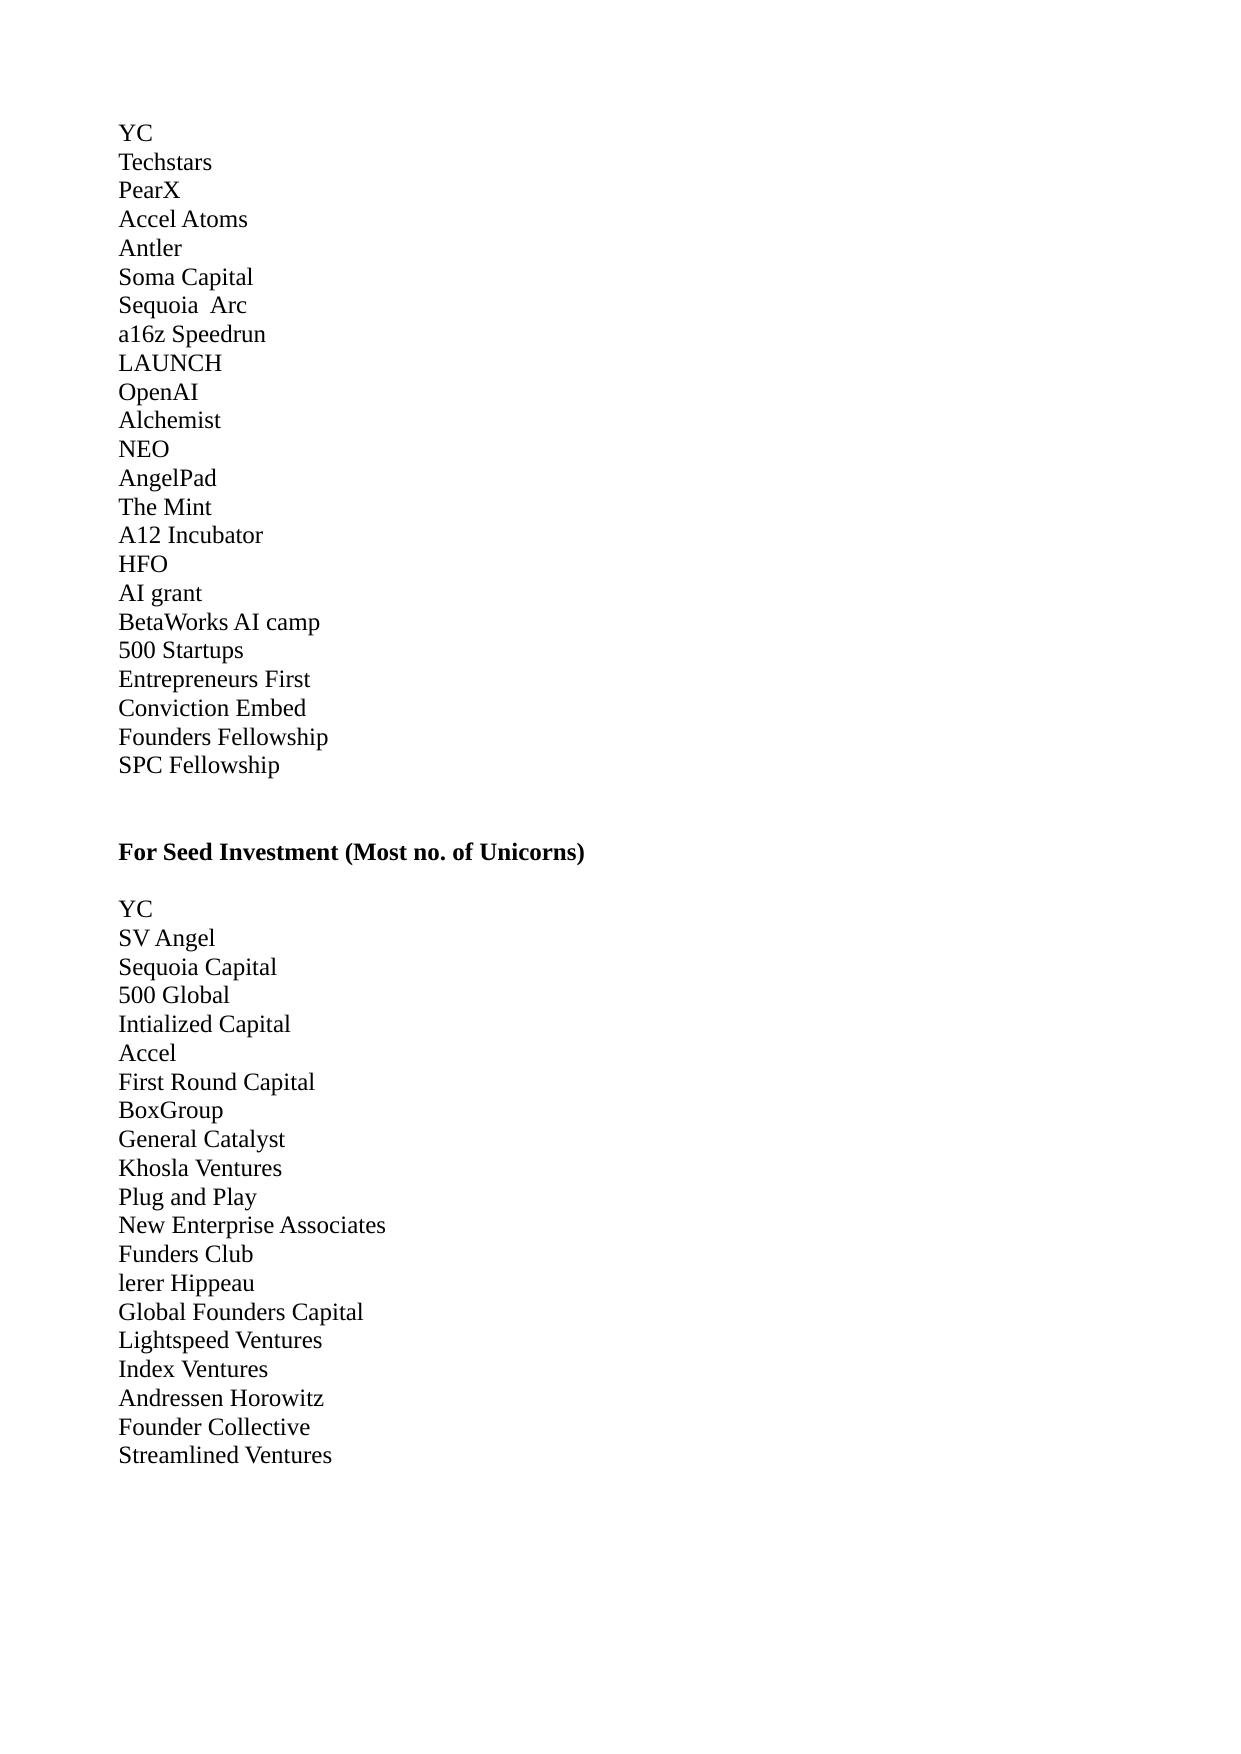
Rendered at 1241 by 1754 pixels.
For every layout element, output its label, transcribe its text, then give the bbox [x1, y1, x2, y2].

text Conviction Embed [118, 693, 1122, 722]
text Plug and Play [118, 1182, 1122, 1211]
text Alchemist [118, 406, 1122, 434]
text LAUNCH [118, 348, 1122, 377]
text Antler [118, 233, 1122, 262]
text The Mint [118, 492, 1122, 521]
text For Seed Investment (Most no. of Unicorns) [118, 837, 1122, 866]
text BoxGroup [118, 1096, 1122, 1124]
text a16z Speedrun [118, 319, 1122, 348]
text 500 Startups [118, 636, 1122, 664]
text Andressen Horowitz [118, 1383, 1122, 1412]
text Index Ventures [118, 1354, 1122, 1383]
text Sequoia Capital [118, 952, 1122, 981]
text SPC Fellowship [118, 751, 1122, 779]
text NEO [118, 434, 1122, 463]
text PearX [118, 176, 1122, 204]
text Lightspeed Ventures [118, 1326, 1122, 1354]
text OpenAI [118, 377, 1122, 406]
text Intialized Capital [118, 1009, 1122, 1038]
text SV Angel [118, 923, 1122, 952]
text AI grant [118, 578, 1122, 607]
text AngelPad [118, 463, 1122, 492]
text Accel Atoms [118, 204, 1122, 233]
text Founders Fellowship [118, 722, 1122, 751]
text YC [118, 118, 1122, 147]
text General Catalyst [118, 1124, 1122, 1153]
text Soma Capital [118, 262, 1122, 291]
text lerer Hippeau [118, 1268, 1122, 1297]
text Techstars [118, 147, 1122, 176]
text 500 Global [118, 981, 1122, 1009]
text Khosla Ventures [118, 1153, 1122, 1182]
text New Enterprise Associates [118, 1211, 1122, 1239]
text Entrepreneurs First [118, 664, 1122, 693]
text A12 Incubator [118, 521, 1122, 549]
text First Round Capital [118, 1067, 1122, 1096]
text Streamlined Ventures [118, 1441, 1122, 1469]
text HFO [118, 549, 1122, 578]
text BetaWorks AI camp [118, 607, 1122, 636]
text Global Founders Capital [118, 1297, 1122, 1326]
text Funders Club [118, 1239, 1122, 1268]
text Accel [118, 1038, 1122, 1067]
text Sequoia Arc [118, 291, 1122, 319]
text YC [118, 894, 1122, 923]
text Founder Collective [118, 1412, 1122, 1441]
